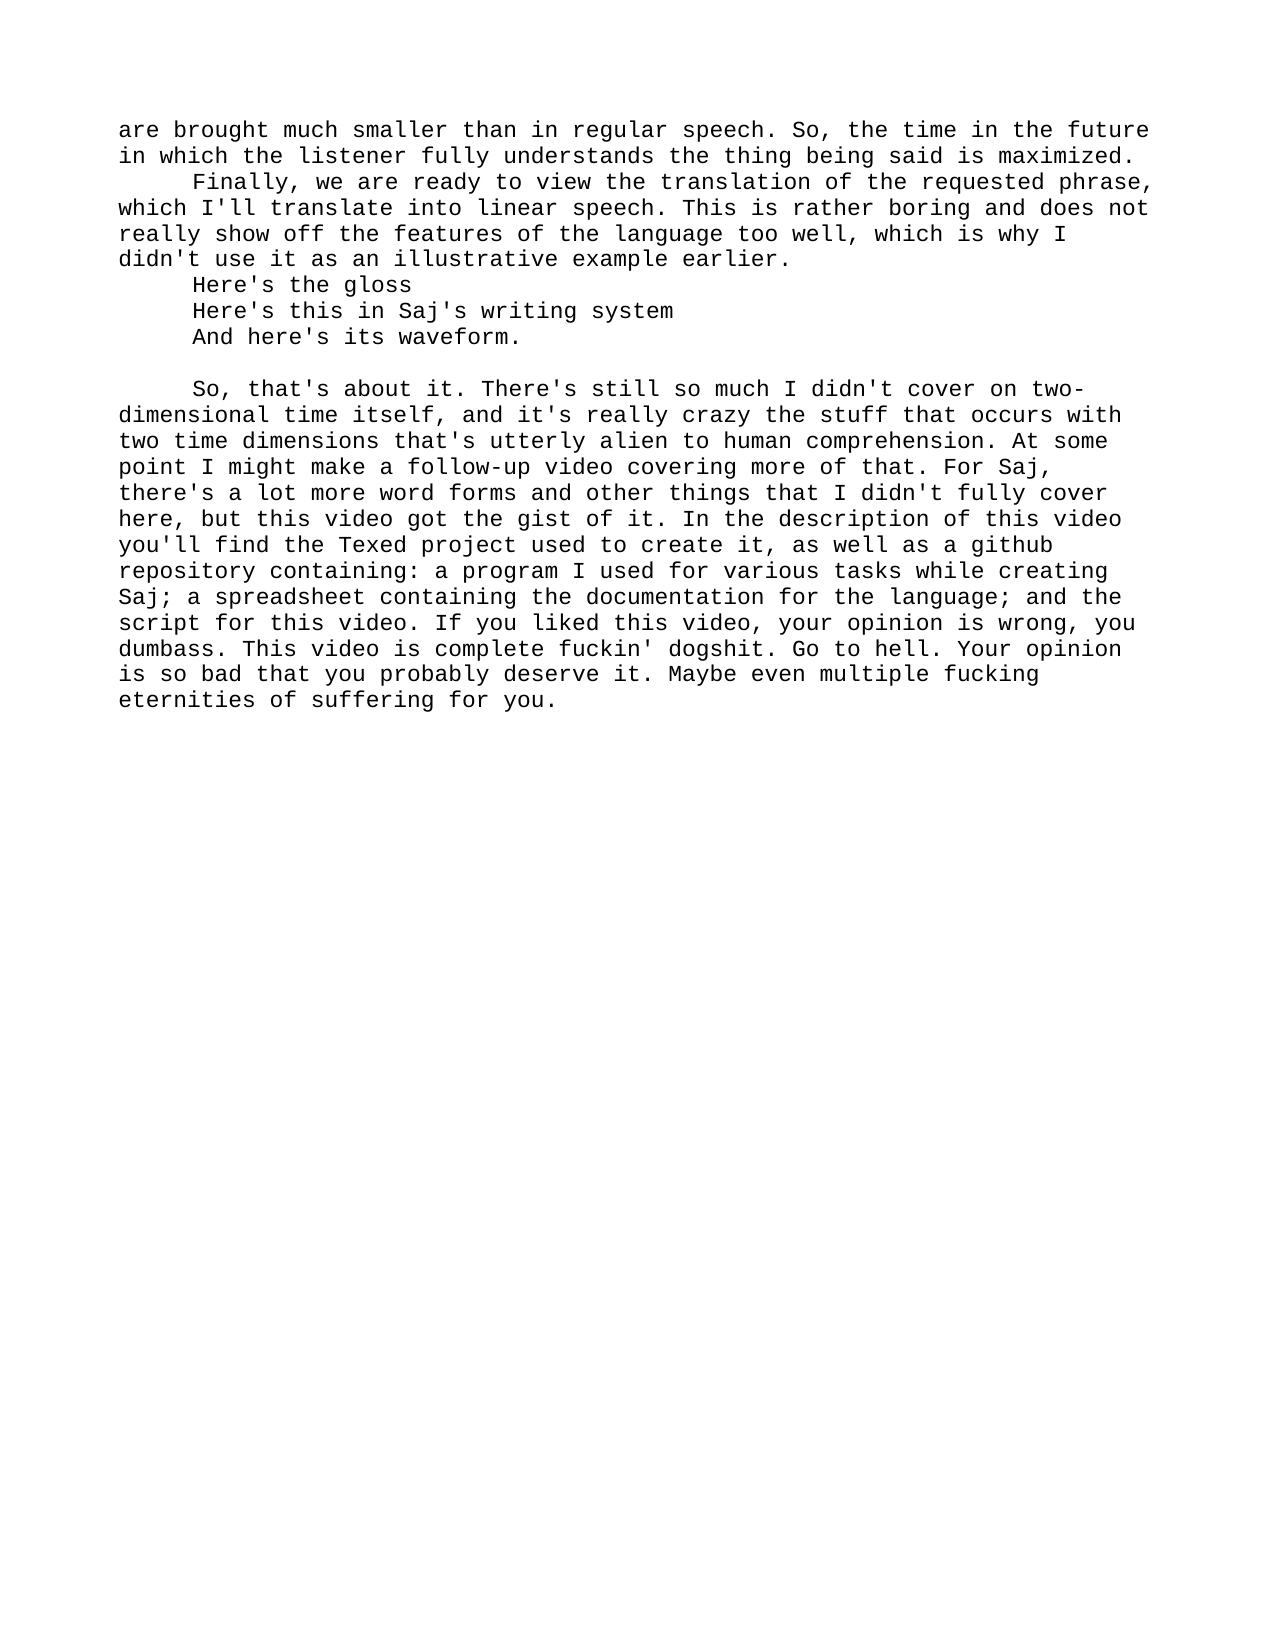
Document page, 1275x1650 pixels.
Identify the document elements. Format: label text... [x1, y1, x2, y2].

text And here's its waveform. [118, 326, 1157, 352]
text Finally, we are ready to view the translation of the requested phrase, which I'll translate into linear speech. This is rather boring and does not really show off the features of the language too well, which is why I didn't use it as an illustrative example earlier. [118, 170, 1157, 274]
text Here's this in Saj's writing system [118, 300, 1157, 326]
text are brought much smaller than in regular speech. So, the time in the future in which the listener fully understands the thing being said is maximized. [118, 118, 1157, 170]
text Here's the gloss [118, 274, 1157, 300]
text So, that's about it. There's still so much I didn't cover on two-dimensional time itself, and it's really crazy the stuff that occurs with two time dimensions that's utterly alien to human comprehension. At some point I might make a follow-up video covering more of that. For Saj, there's a lot more word forms and other things that I didn't fully cover here, but this video got the gist of it. In the description of this video you'll find the Texed project used to create it, as well as a github repository containing: a program I used for various tasks while creating Saj; a spreadsheet containing the documentation for the language; and the script for this video. If you liked this video, your opinion is wrong, you dumbass. This video is complete fuckin' dogshit. Go to hell. Your opinion is so bad that you probably deserve it. Maybe even multiple fucking eternities of suffering for you. [118, 377, 1157, 715]
